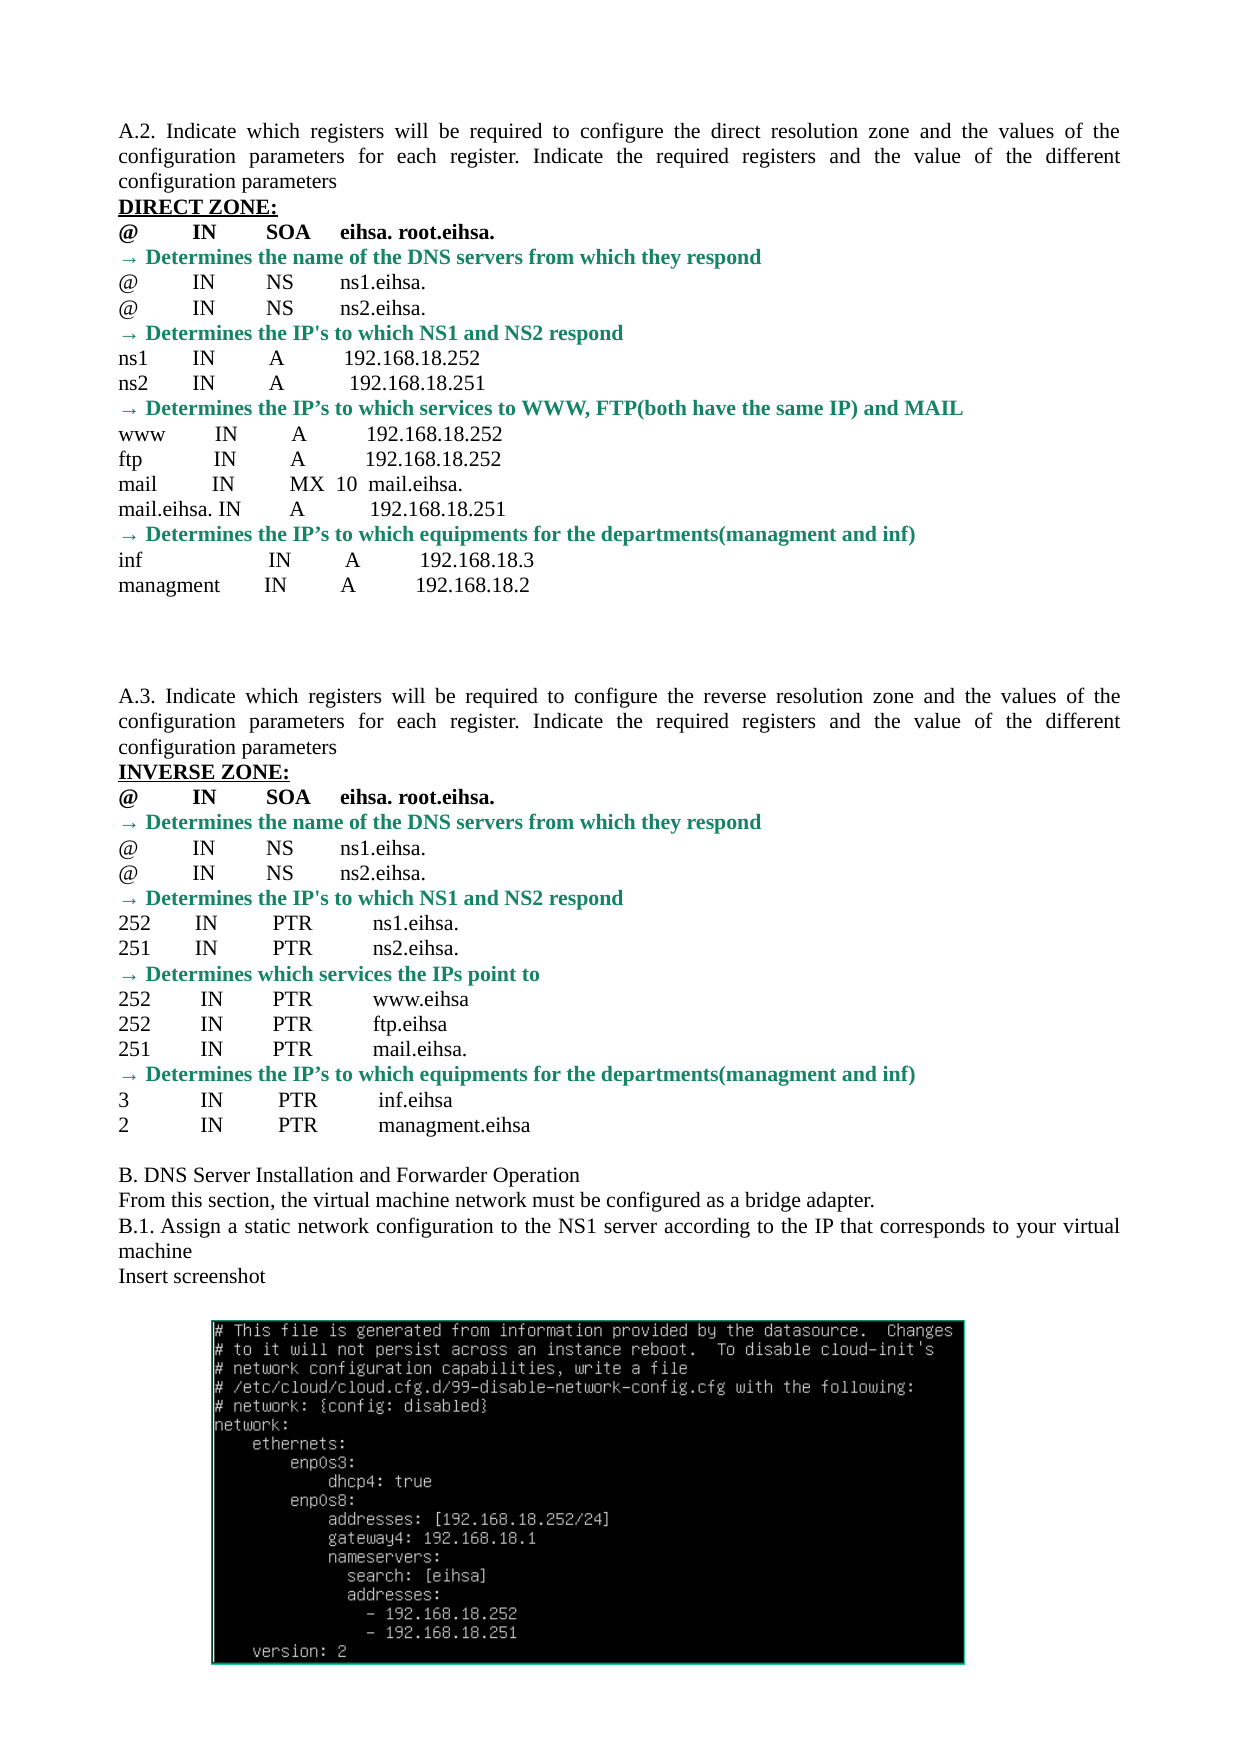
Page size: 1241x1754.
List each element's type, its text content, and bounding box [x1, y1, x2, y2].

text inf IN A 192.168.18.3 [118, 547, 1122, 572]
text → Determines the IP’s to which equipments for the departments(managment and inf) [118, 1061, 1122, 1087]
text 251 IN PTR ns2.eihsa. [118, 935, 1122, 961]
text 251 IN PTR mail.eihsa. [118, 1036, 1122, 1061]
text mail.eihsa. IN A 192.168.18.251 [118, 496, 1122, 521]
picture [213, 1322, 963, 1662]
text ftp IN A 192.168.18.252 [118, 446, 1122, 471]
text Insert screenshot [118, 1263, 1122, 1288]
text → Determines the name of the DNS servers from which they respond [118, 809, 1122, 834]
text ns1 IN A 192.168.18.252 [118, 345, 1122, 370]
text www IN A 192.168.18.252 [118, 421, 1122, 446]
text INVERSE ZONE: [118, 759, 1122, 784]
text A.2. Indicate which registers will be required to configure the direct resolution zone and the values of the configuration parameters for each register. Indicate the required registers and the value of the different configuration parameters [118, 118, 1122, 194]
text mail IN MX 10 mail.eihsa. [118, 471, 1122, 496]
text @ IN NS ns1.eihsa. [118, 269, 1122, 294]
text → Determines the IP's to which NS1 and NS2 respond [118, 885, 1122, 910]
text @ IN SOA eihsa. root.eihsa. [118, 784, 1122, 809]
text → Determines the IP's to which NS1 and NS2 respond [118, 320, 1122, 345]
text B.1. Assign a static network configuration to the NS1 server according to the IP that corresponds to your virtual machine [118, 1213, 1122, 1263]
text → Determines the name of the DNS servers from which they respond [118, 244, 1122, 269]
text @ IN NS ns1.eihsa. [118, 834, 1122, 860]
text DIRECT ZONE: [118, 194, 1122, 219]
text A.3. Indicate which registers will be required to configure the reverse resolution zone and the values of the configuration parameters for each register. Indicate the required registers and the value of the different configuration parameters [118, 683, 1122, 759]
text → Determines which services the IPs point to [118, 961, 1122, 986]
text From this section, the virtual machine network must be configured as a bridge adapter. [118, 1187, 1122, 1213]
text 252 IN PTR ns1.eihsa. [118, 910, 1122, 935]
text @ IN SOA eihsa. root.eihsa. [118, 219, 1122, 244]
text 252 IN PTR ftp.eihsa [118, 1011, 1122, 1036]
text @ IN NS ns2.eihsa. [118, 860, 1122, 885]
text 252 IN PTR www.eihsa [118, 986, 1122, 1011]
text 3 IN PTR inf.eihsa [118, 1087, 1122, 1112]
text → Determines the IP’s to which services to WWW, FTP(both have the same IP) and MAIL [118, 395, 1122, 421]
text ns2 IN A 192.168.18.251 [118, 370, 1122, 395]
text @ IN NS ns2.eihsa. [118, 294, 1122, 320]
text B. DNS Server Installation and Forwarder Operation [118, 1162, 1122, 1187]
text 2 IN PTR managment.eihsa [118, 1112, 1122, 1137]
text managment IN A 192.168.18.2 [118, 572, 1122, 597]
text → Determines the IP’s to which equipments for the departments(managment and inf) [118, 521, 1122, 547]
